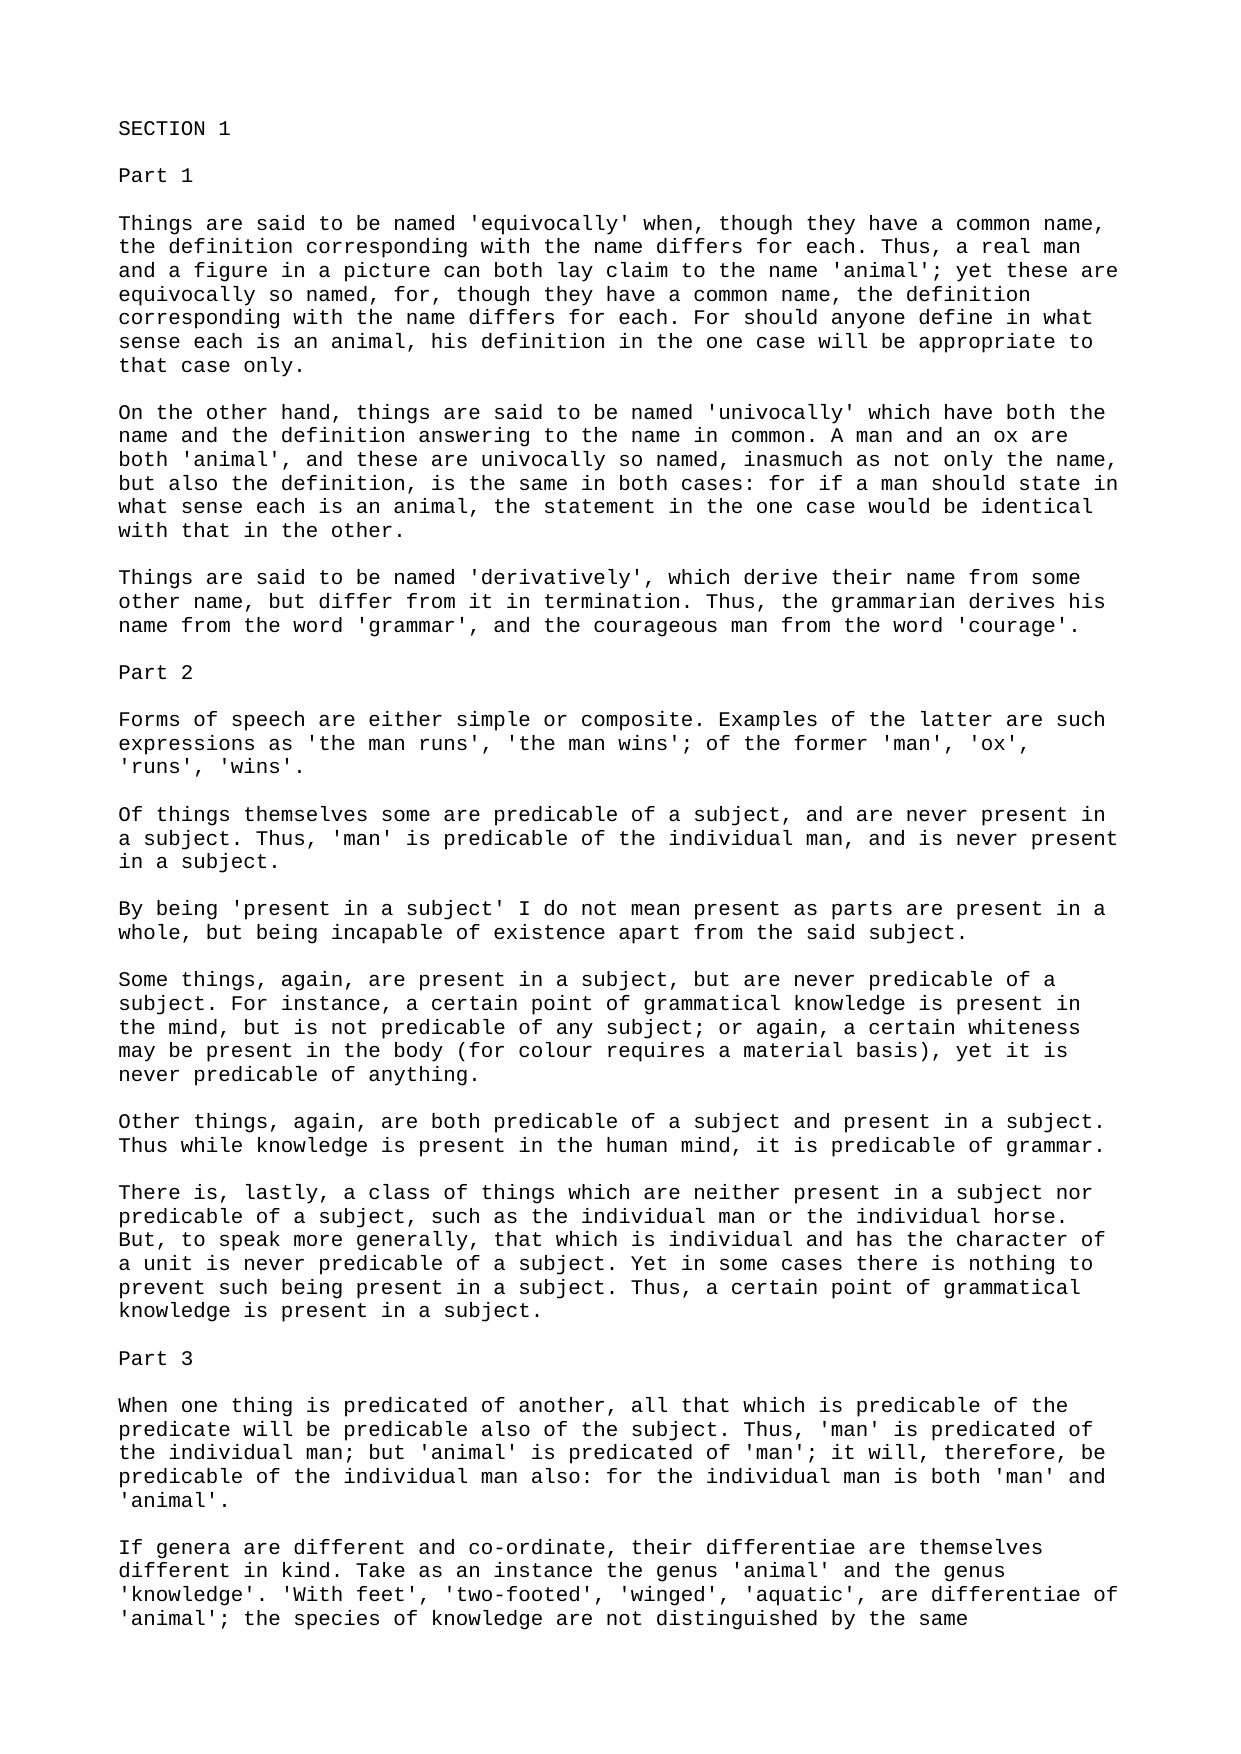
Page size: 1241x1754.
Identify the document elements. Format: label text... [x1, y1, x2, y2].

text Part 3 [118, 1348, 1122, 1371]
text Some things, again, are present in a subject, but are never predicable of a subject. For instance, a certain point of grammatical knowledge is present in the mind, but is not predicable of any subject; or again, a certain whiteness may be present in the body (for colour requires a material basis), yet it is never predicable of anything. [118, 969, 1122, 1088]
text Things are said to be named 'derivatively', which derive their name from some other name, but differ from it in termination. Thus, the grammarian derives his name from the word 'grammar', and the courageous man from the word 'courage'. [118, 567, 1122, 638]
text Part 2 [118, 662, 1122, 686]
text Of things themselves some are predicable of a subject, and are never present in a subject. Thus, 'man' is predicable of the individual man, and is never present in a subject. [118, 804, 1122, 875]
text When one thing is predicated of another, all that which is predicable of the predicate will be predicable also of the subject. Thus, 'man' is predicated of the individual man; but 'animal' is predicated of 'man'; it will, therefore, be predicable of the individual man also: for the individual man is both 'man' and 'animal'. [118, 1395, 1122, 1513]
text If genera are different and co-ordinate, their differentiae are themselves different in kind. Take as an instance the genus 'animal' and the genus 'knowledge'. 'With feet', 'two-footed', 'winged', 'aquatic', are differentiae of 'animal'; the species of knowledge are not distinguished by the same [118, 1537, 1122, 1631]
text SECTION 1 [118, 118, 1122, 142]
text Things are said to be named 'equivocally' when, though they have a common name, the definition corresponding with the name differs for each. Thus, a real man and a figure in a picture can both lay claim to the name 'animal'; yet these are equivocally so named, for, though they have a common name, the definition corresponding with the name differs for each. For should anyone define in what sense each is an animal, his definition in the one case will be appropriate to that case only. [118, 213, 1122, 378]
text On the other hand, things are said to be named 'univocally' which have both the name and the definition answering to the name in common. A man and an ox are both 'animal', and these are univocally so named, inasmuch as not only the name, but also the definition, is the same in both cases: for if a man should state in what sense each is an animal, the statement in the one case would be identical with that in the other. [118, 402, 1122, 544]
text Part 1 [118, 165, 1122, 189]
text By being 'present in a subject' I do not mean present as parts are present in a whole, but being incapable of existence apart from the said subject. [118, 898, 1122, 946]
text Forms of speech are either simple or composite. Examples of the latter are such expressions as 'the man runs', 'the man wins'; of the former 'man', 'ox', 'runs', 'wins'. [118, 709, 1122, 780]
text There is, lastly, a class of things which are neither present in a subject nor predicable of a subject, such as the individual man or the individual horse. But, to speak more generally, that which is individual and has the character of a unit is never predicable of a subject. Yet in some cases there is nothing to prevent such being present in a subject. Thus, a certain point of grammatical knowledge is present in a subject. [118, 1182, 1122, 1324]
text Other things, again, are both predicable of a subject and present in a subject. Thus while knowledge is present in the human mind, it is predicable of grammar. [118, 1111, 1122, 1158]
